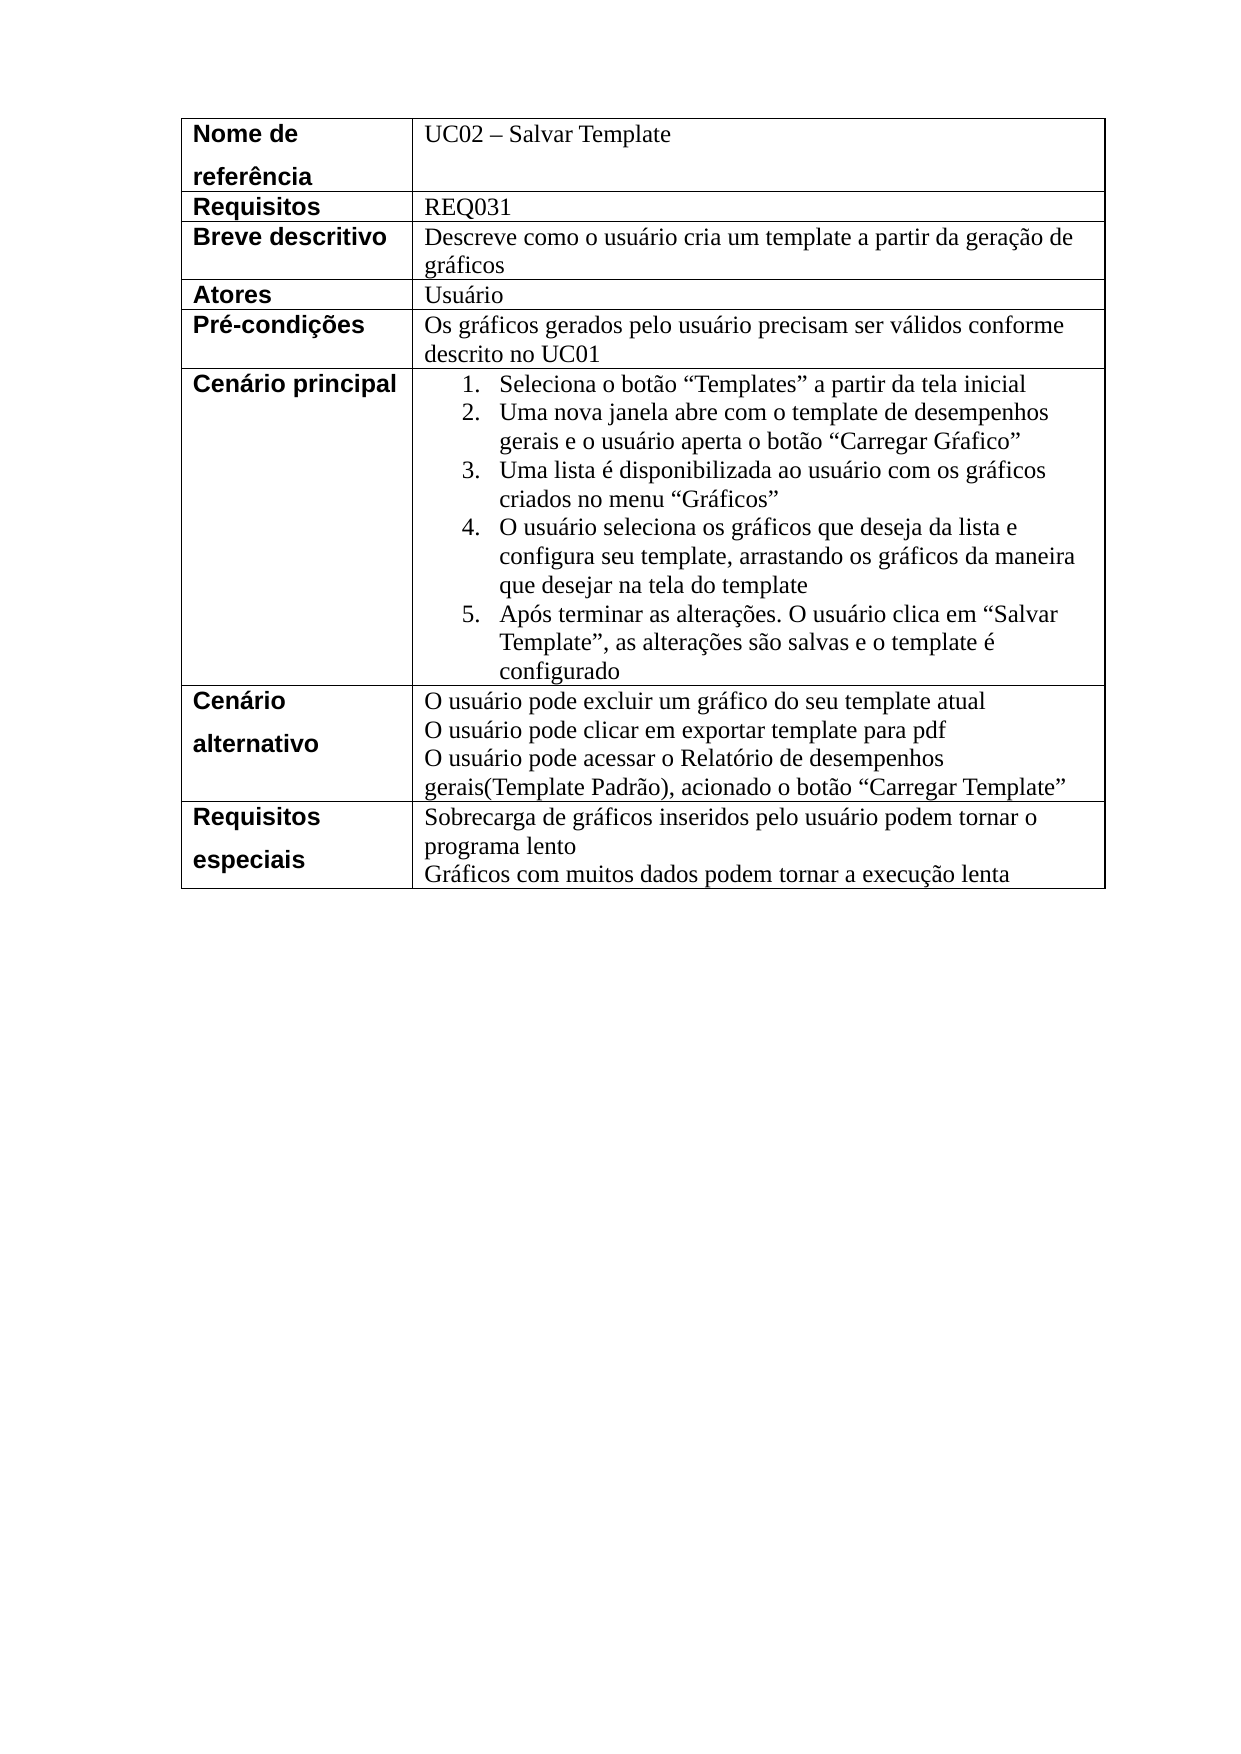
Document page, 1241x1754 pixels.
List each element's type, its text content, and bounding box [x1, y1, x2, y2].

table_cell Atores [182, 280, 412, 309]
table_cell Sobrecarga de gráficos inseridos pelo usuário podem tornar o programa lento Gráficos com muitos dados podem tornar a execução lenta [413, 802, 1104, 888]
table_cell Os gráficos gerados pelo usuário precisam ser válidos conforme descrito no UC01 [413, 310, 1104, 368]
table_cell Requisitos especiais [182, 802, 412, 888]
table_cell Seleciona o botão “Templates” a partir da tela inicial Uma nova janela abre com o template de desempenhos gerais e o usuário aperta o botão “Carregar Gŕafico” Uma lista é disponibilizada ao usuário com os gráficos criados no menu “Gráficos” O usuário seleciona os gráficos que deseja da lista e configura seu template, arrastando os gráficos da maneira que desejar na tela do template Após terminar as alterações. O usuário clica em “Salvar Template”, as alterações são salvas e o template é configurado [413, 369, 1104, 685]
table_cell Cenário alternativo [182, 686, 412, 801]
table_cell Requisitos [182, 192, 412, 221]
table_header UC02 – Salvar Template [413, 119, 1104, 191]
table_cell Usuário [413, 280, 1104, 309]
table_cell Pré-condições [182, 310, 412, 368]
table_cell O usuário pode excluir um gráfico do seu template atual O usuário pode clicar em exportar template para pdf O usuário pode acessar o Relatório de desempenhos gerais(Template Padrão), acionado o botão “Carregar Template” [413, 686, 1104, 801]
table_cell REQ031 [413, 192, 1104, 221]
table_header Nome de referência [182, 119, 412, 191]
table_cell Cenário principal [182, 369, 412, 685]
table_cell Breve descritivo [182, 222, 412, 279]
table_cell Descreve como o usuário cria um template a partir da geração de gráficos [413, 222, 1104, 279]
